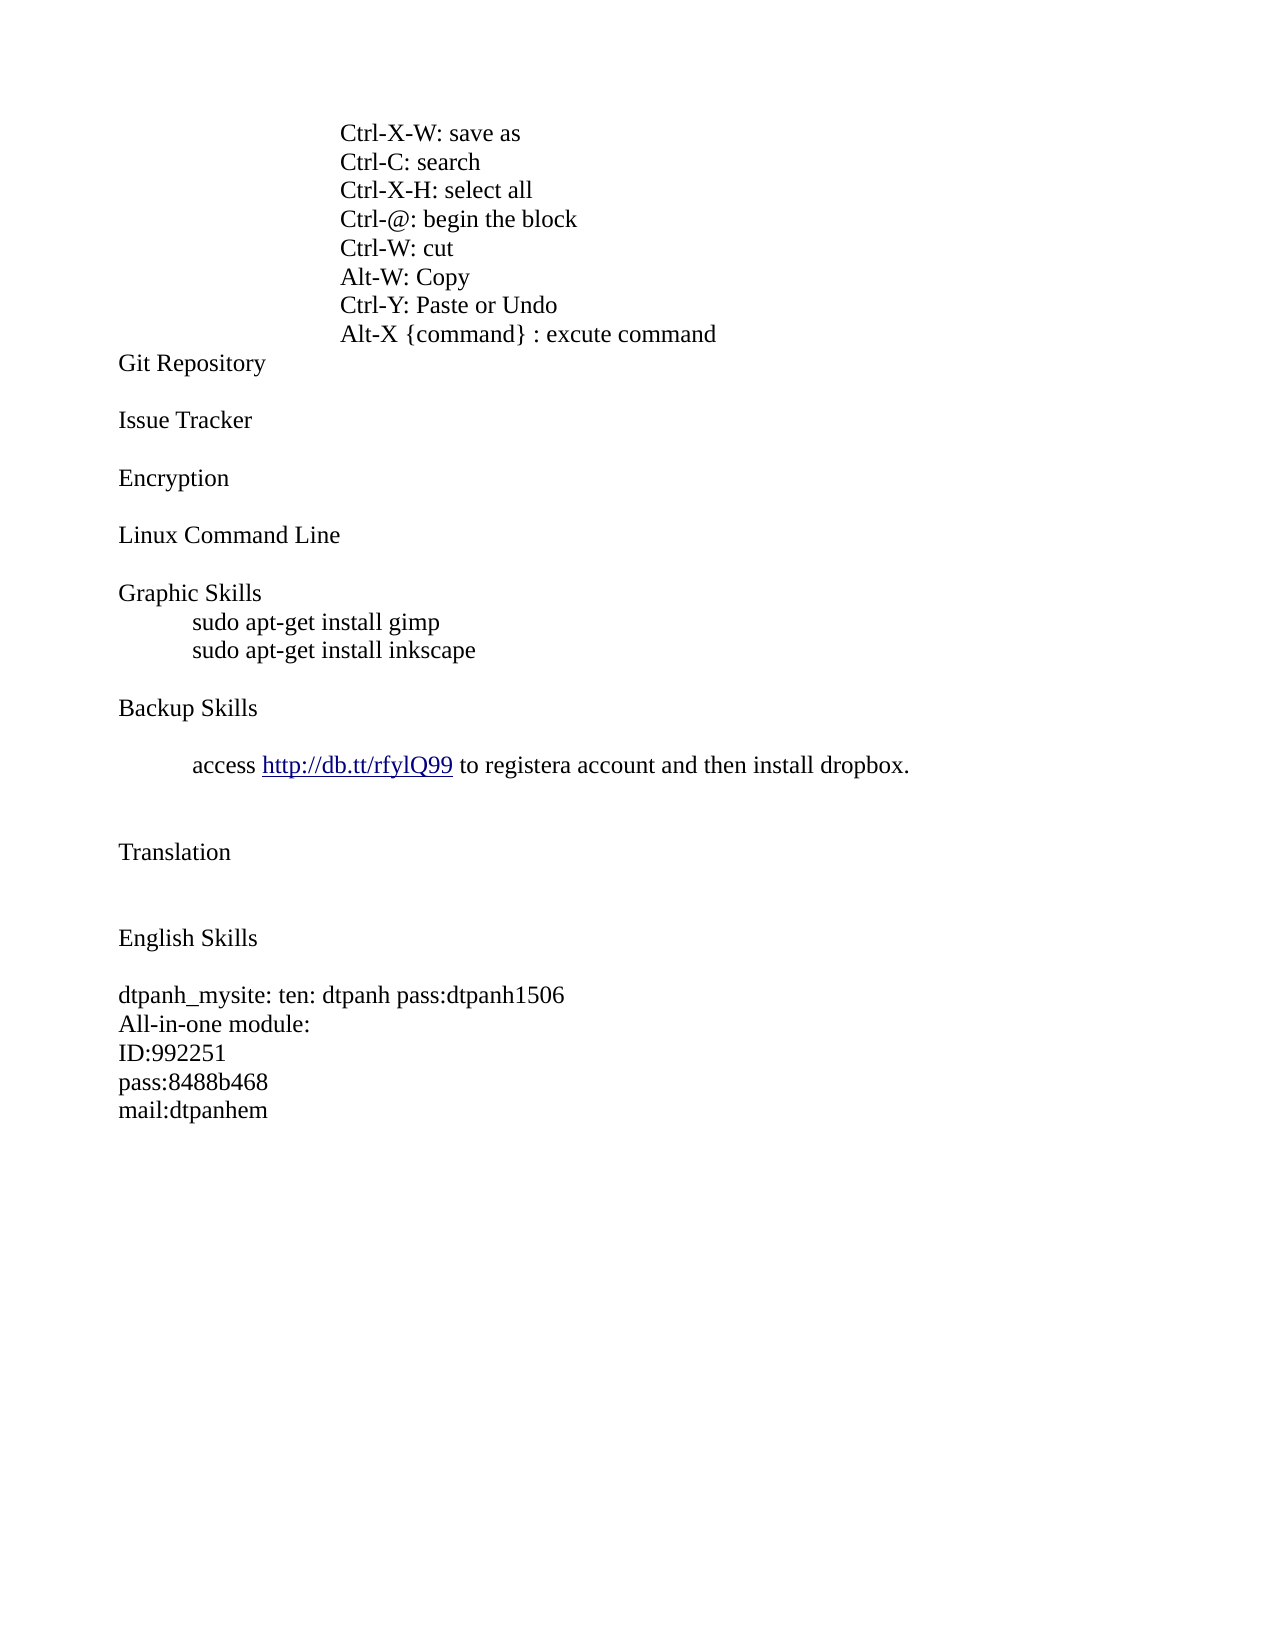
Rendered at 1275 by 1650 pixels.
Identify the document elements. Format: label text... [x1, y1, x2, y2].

text Backup Skills [118, 693, 1157, 722]
text sudo apt-get install gimp [118, 607, 1157, 636]
text Linux Command Line [118, 521, 1157, 549]
text dtpanh_mysite: ten: dtpanh pass:dtpanh1506 [118, 981, 1157, 1009]
text Git Repository [118, 348, 1157, 377]
text mail:dtpanhem [118, 1096, 1157, 1124]
text Alt-W: Copy [118, 262, 1157, 291]
text Ctrl-X-H: select all [118, 176, 1157, 204]
text English Skills [118, 923, 1157, 952]
text Ctrl-C: search [118, 147, 1157, 176]
text Ctrl-X-W: save as [118, 118, 1157, 147]
text pass:8488b468 [118, 1067, 1157, 1096]
text Ctrl-Y: Paste or Undo [118, 291, 1157, 319]
text All-in-one module: [118, 1009, 1157, 1038]
text Encryption [118, 463, 1157, 492]
text Issue Tracker [118, 406, 1157, 434]
text sudo apt-get install inkscape [118, 636, 1157, 664]
text Translation [118, 837, 1157, 866]
text access http://db.tt/rfylQ99 to registera account and then install dropbox. [118, 751, 1157, 779]
text Ctrl-W: cut [118, 233, 1157, 262]
text Ctrl-@: begin the block [118, 204, 1157, 233]
text ID:992251 [118, 1038, 1157, 1067]
text Graphic Skills [118, 578, 1157, 607]
text Alt-X {command} : excute command [118, 319, 1157, 348]
